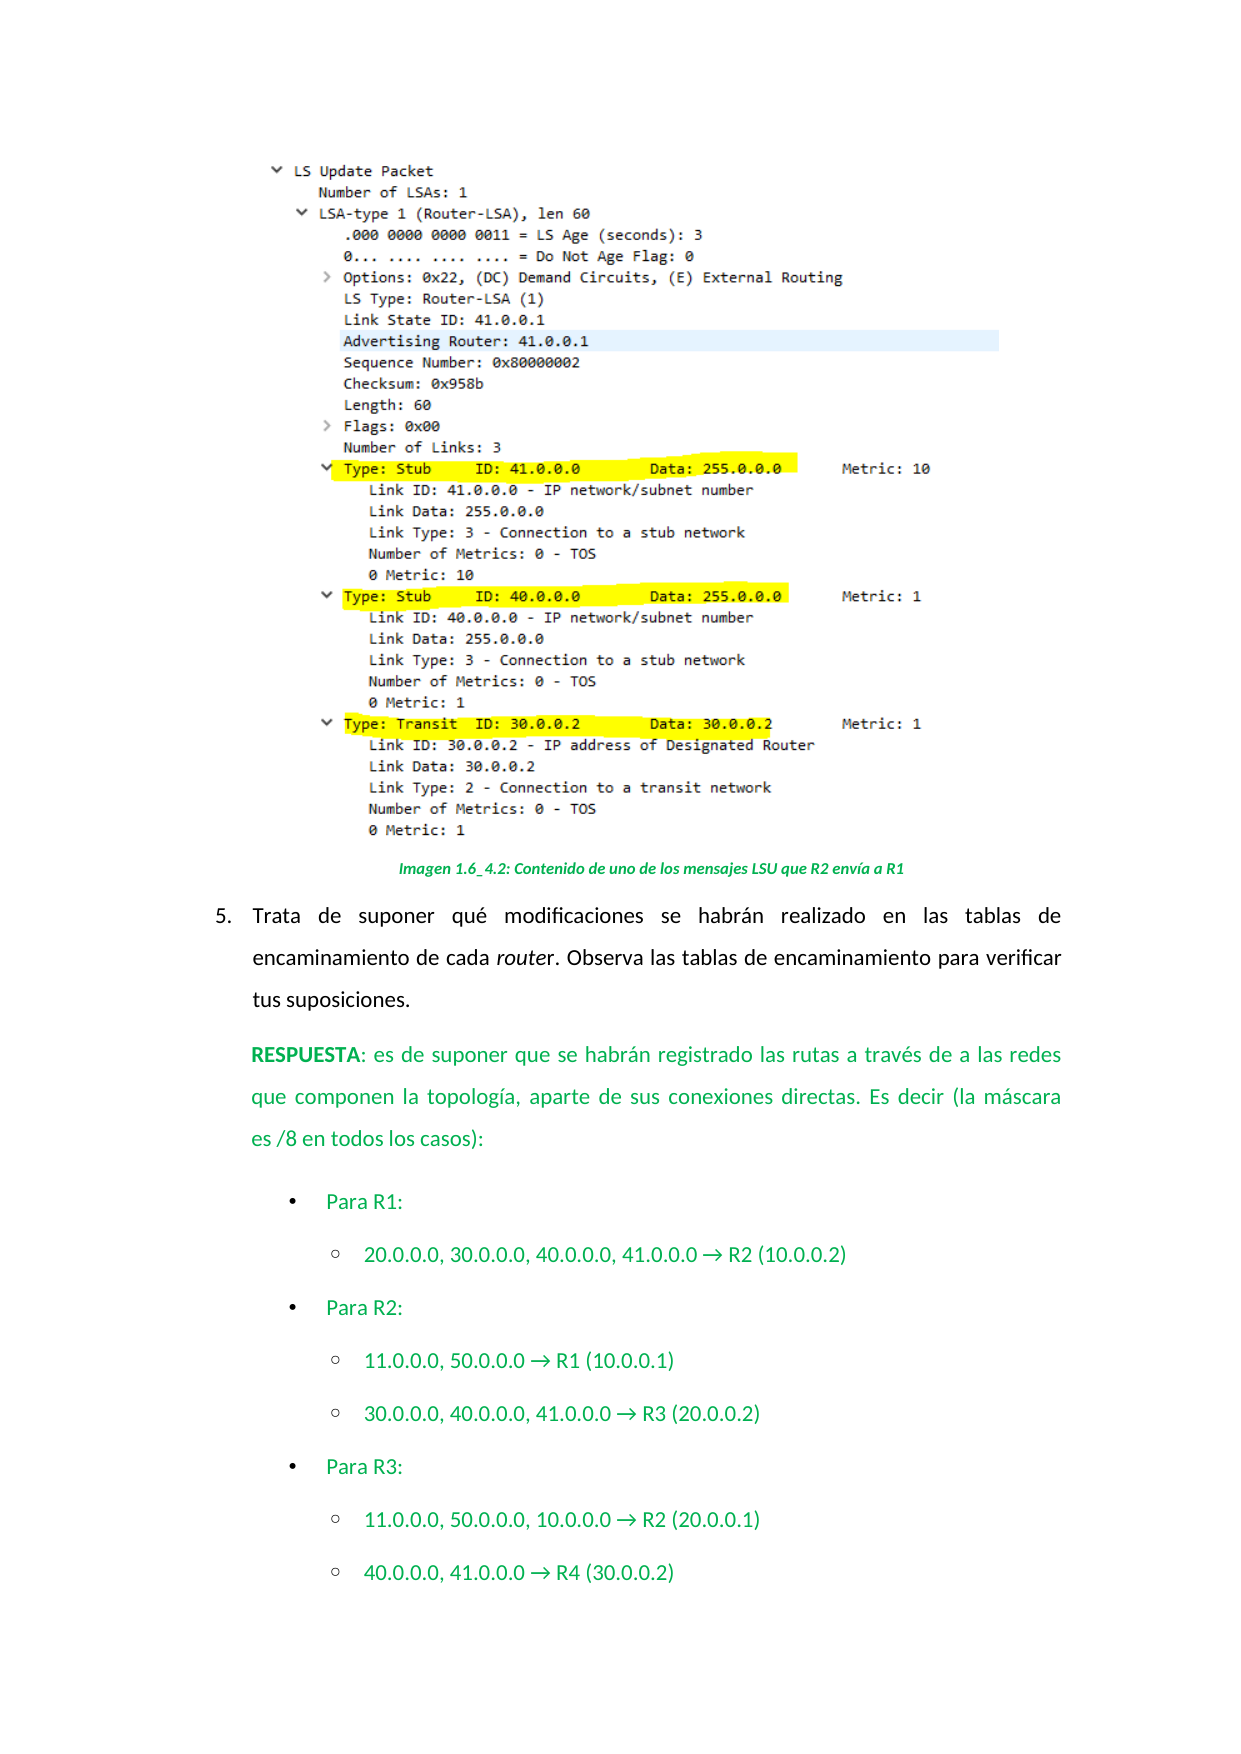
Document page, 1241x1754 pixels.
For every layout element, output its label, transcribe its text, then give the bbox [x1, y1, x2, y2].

list 11.0.0.0, 50.0.0.0 → R1 (10.0.0.1) [326, 1346, 1063, 1374]
list Trata de suponer qué modificaciones se habrán realizado en las tablas de encaminamiento de cada router. Observa las tablas de encaminamiento para verificar tus suposiciones. [215, 902, 1063, 1013]
text Imagen 1.6_4.2: Contenido de uno de los mensajes LSU que R2 envía a R1 [326, 148, 1063, 879]
list 20.0.0.0, 30.0.0.0, 40.0.0.0, 41.0.0.0 → R2 (10.0.0.2) [326, 1240, 1063, 1268]
list 11.0.0.0, 50.0.0.0, 10.0.0.0 → R2 (20.0.0.1) [326, 1505, 1063, 1533]
list 30.0.0.0, 40.0.0.0, 41.0.0.0 → R3 (20.0.0.2) [326, 1399, 1063, 1427]
list 40.0.0.0, 41.0.0.0 → R4 (30.0.0.2) [326, 1558, 1063, 1586]
list Para R1: [288, 1187, 1063, 1215]
text RESPUESTA: es de suponer que se habrán registrado las rutas a través de a las redes que componen la topología, aparte de sus conexiones directas. Es decir (la máscara es /8 en todos los casos): [251, 1040, 1063, 1152]
list Para R2: [288, 1293, 1063, 1321]
list Para R3: [288, 1452, 1063, 1480]
